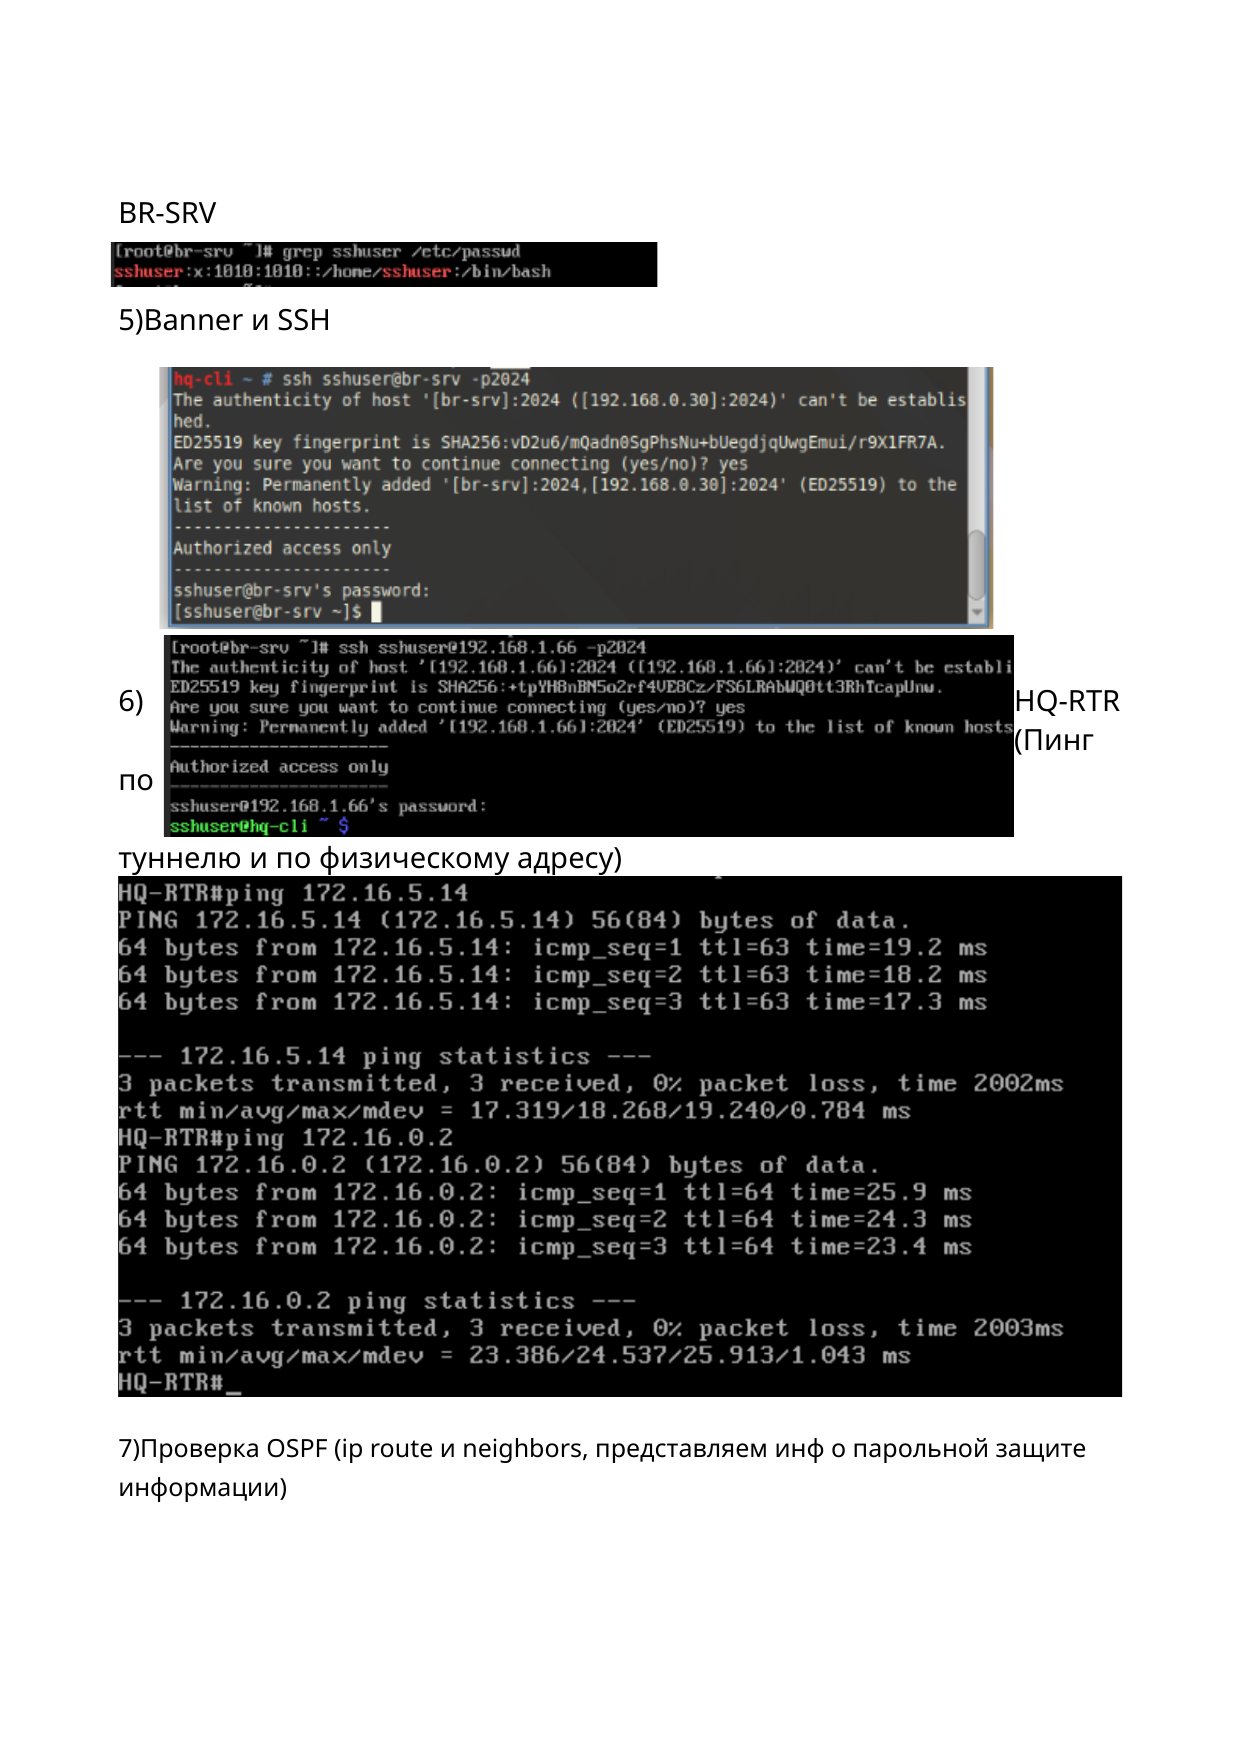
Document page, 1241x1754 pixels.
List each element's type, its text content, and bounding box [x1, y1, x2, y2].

text 6) HQ-RTR (Пинг по туннелю и по физическому адресу) [118, 680, 1122, 876]
text 7)Проверка OSPF (ip route и neighbors, представляем инф о парольной защите информации) [118, 1431, 1122, 1504]
text 5)Banner и SSH [118, 300, 1122, 339]
text BR-SRV [118, 192, 1122, 232]
